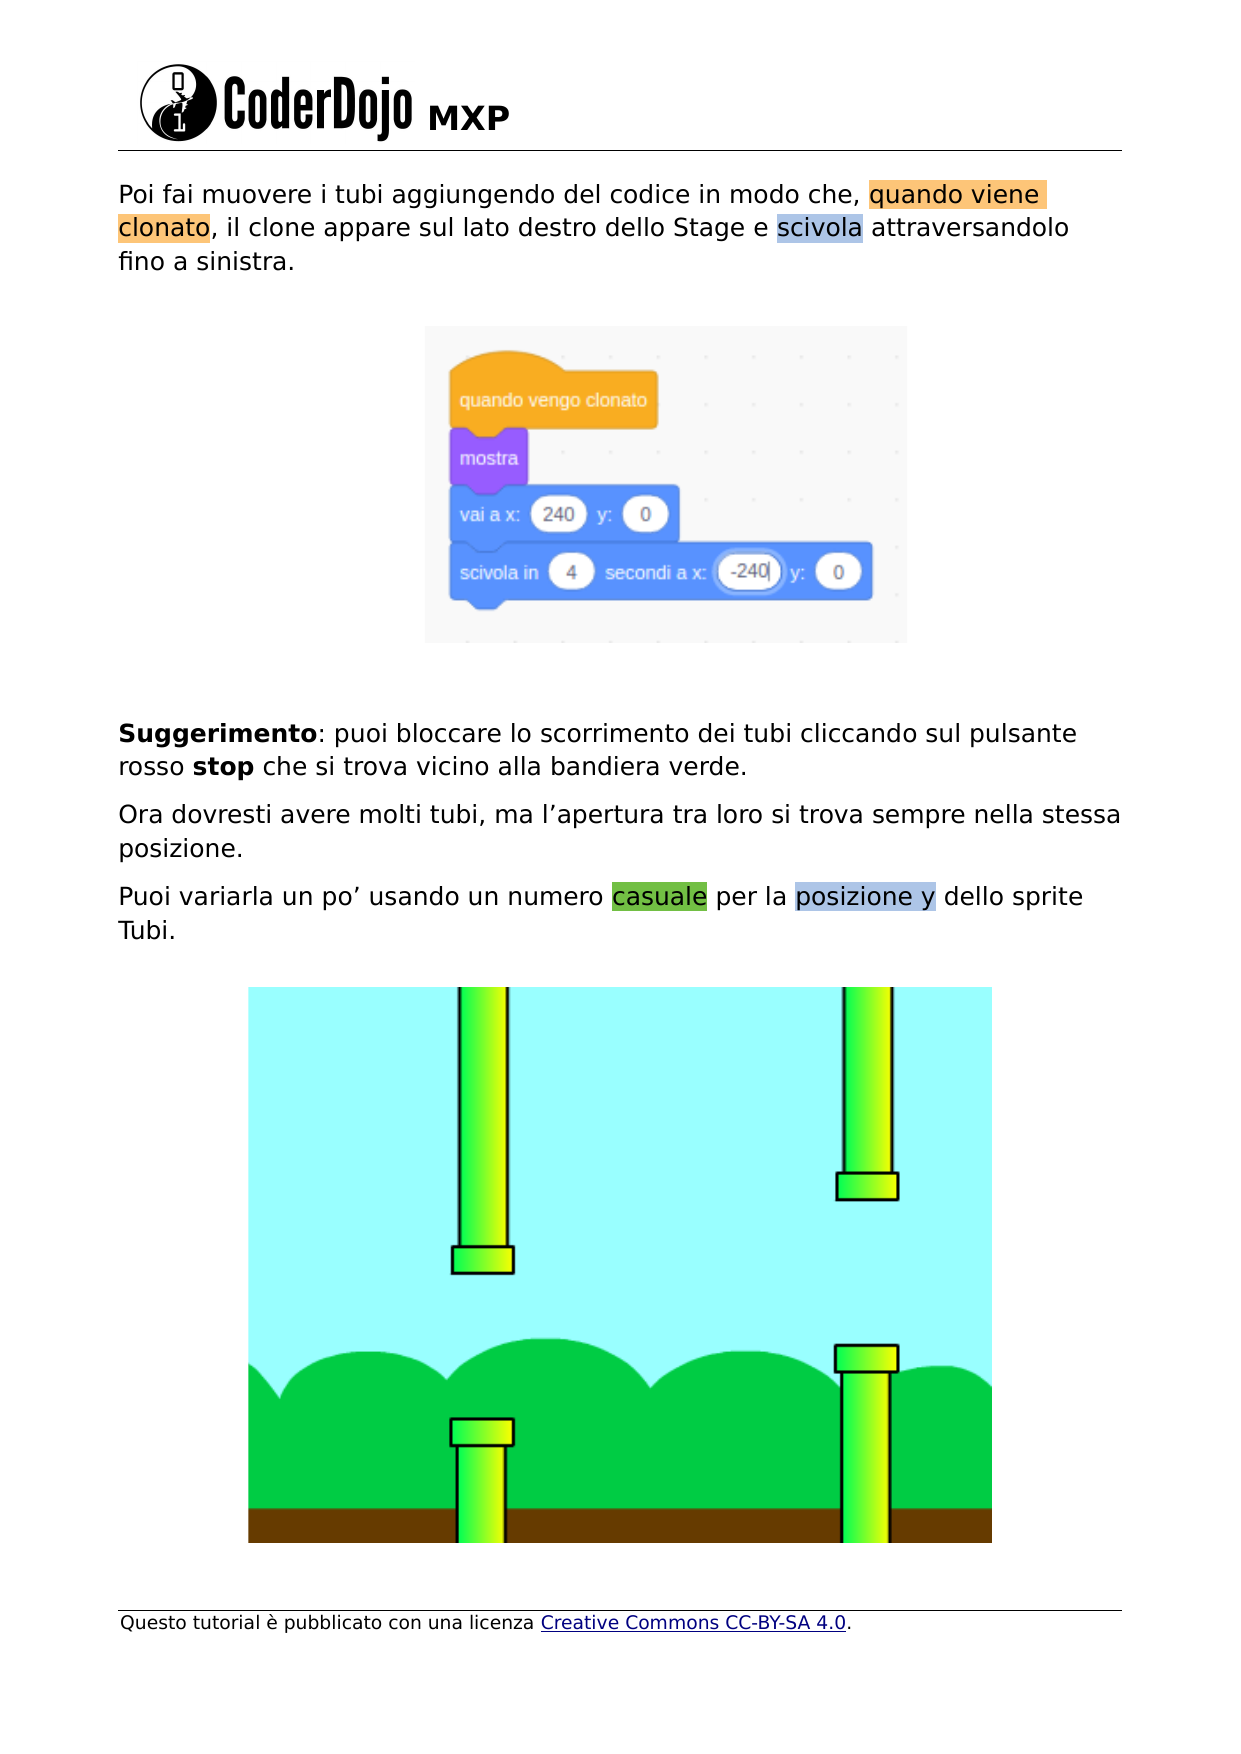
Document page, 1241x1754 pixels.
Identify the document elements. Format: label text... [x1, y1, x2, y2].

picture [137, 61, 415, 144]
picture [424, 326, 908, 643]
text Puoi variarla un po’ usando un numero casuale per la posizione y dello sprite Tubi. [118, 882, 1122, 945]
text Poi fai muovere i tubi aggiungendo del codice in modo che, quando viene clonato, il clone appare sul lato destro dello Stage e scivola attraversandolo fino a sinistra. [118, 180, 1122, 276]
text Ora dovresti avere molti tubi, ma l’apertura tra loro si trova sempre nella stessa posizione. [118, 801, 1122, 863]
text Suggerimento: puoi bloccare lo scorrimento dei tubi cliccando sul pulsante rosso stop che si trova vicino alla bandiera verde. [118, 719, 1122, 782]
picture [248, 987, 992, 1543]
